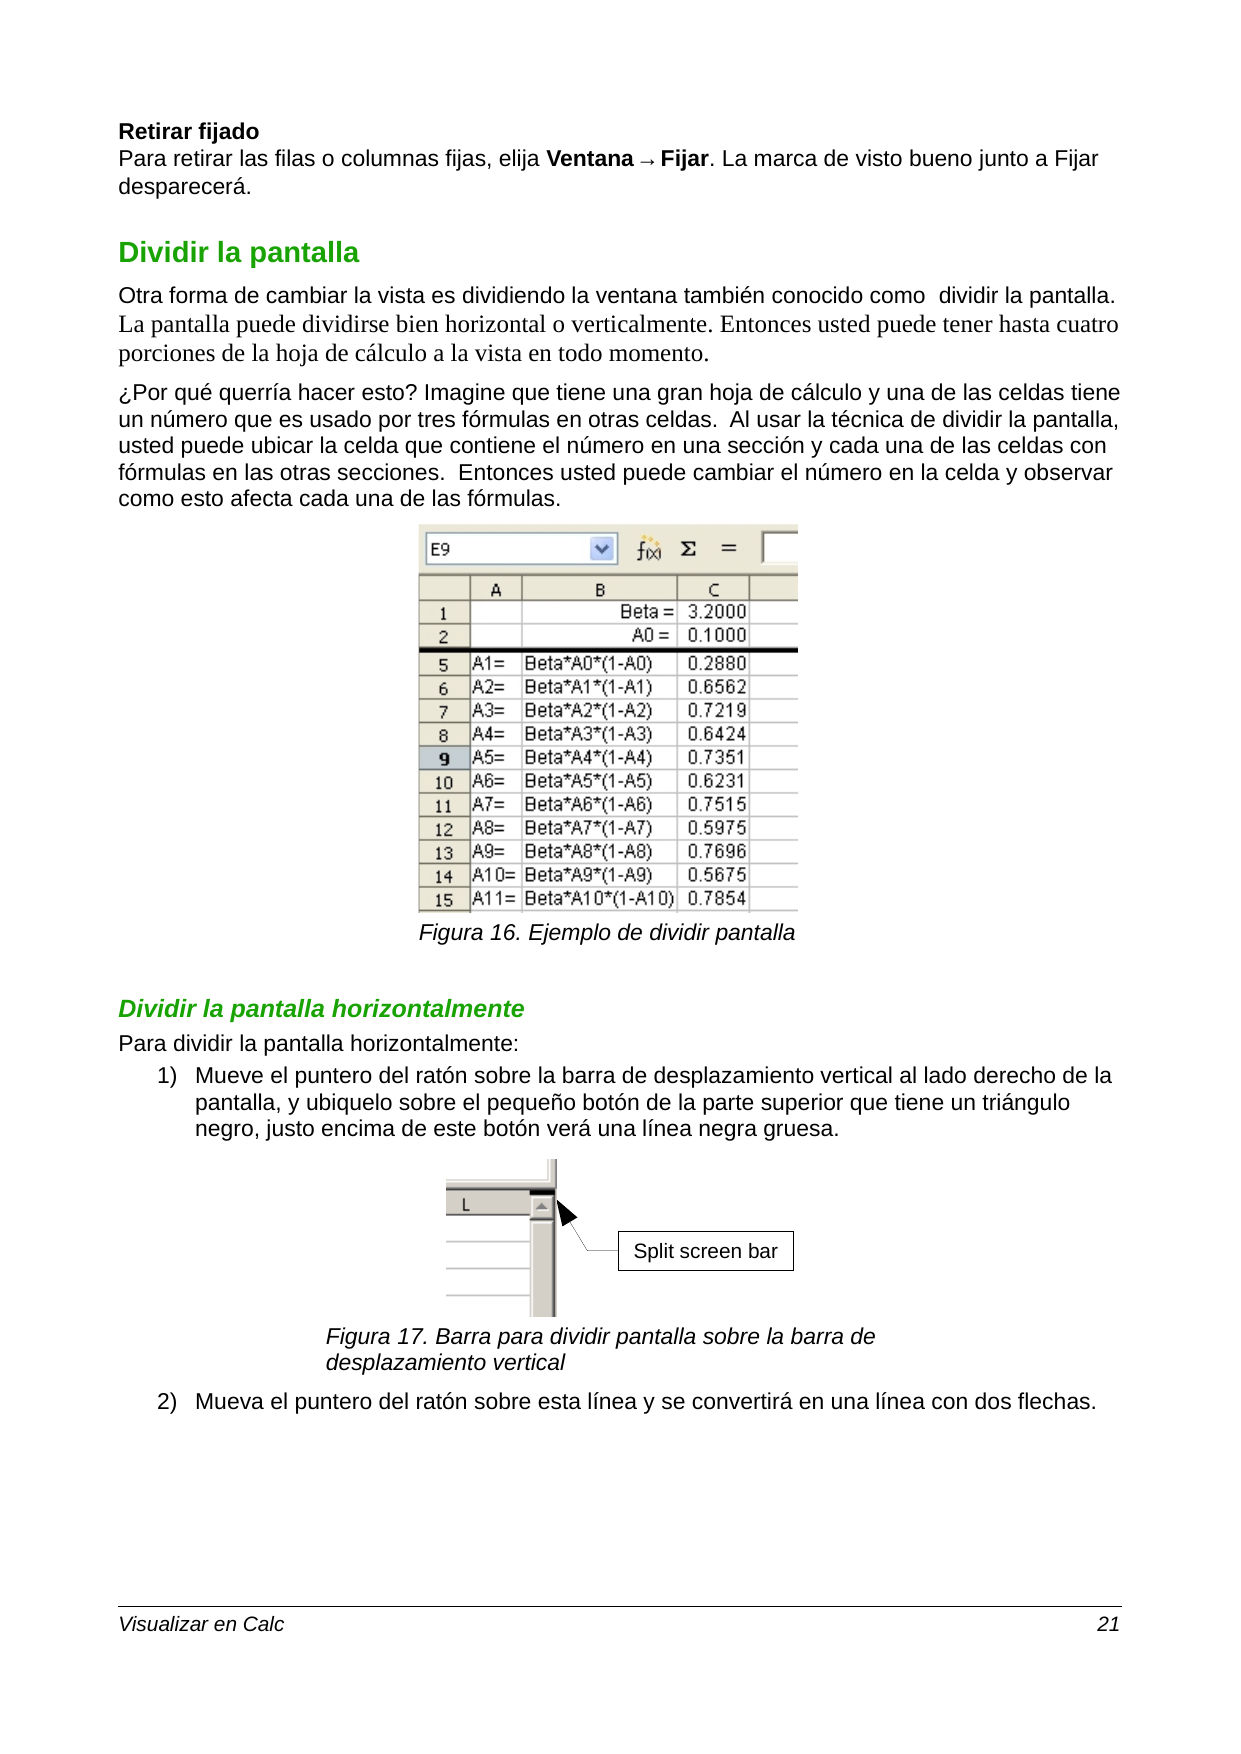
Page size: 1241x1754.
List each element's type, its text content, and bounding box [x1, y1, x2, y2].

list Mueva el puntero del ratón sobre esta línea y se convertirá en una línea con dos flechas. [177, 1388, 1122, 1414]
text ¿Por qué querría hacer esto? Imagine que tiene una gran hoja de cálculo y una de las celdas tiene un número que es usado por tres fórmulas en otras celdas. Al usar la técnica de dividir la pantalla, usted puede ubicar la celda que contiene el número en una sección y cada una de las celdas con fórmulas en las otras secciones. Entonces usted puede cambiar el número en la celda y observar como esto afecta cada una de las fórmulas. [118, 379, 1122, 511]
text Otra forma de cambiar la vista es dividiendo la ventana también conocido como dividir la pantalla. La pantalla puede dividirse bien horizontal o verticalmente. Entonces usted puede tener hasta cuatro porciones de la hoja de cálculo a la vista en todo momento. [118, 281, 1122, 367]
text Figura 16. Ejemplo de dividir pantalla [418, 919, 822, 945]
subtitle Dividir la pantalla horizontalmente [118, 994, 1122, 1023]
text Figura 17. Barra para dividir pantalla sobre la barra de desplazamiento vertical [326, 1323, 914, 1376]
picture [418, 523, 798, 913]
text Para retirar las filas o columnas fijas, elija Ventana → Fijar. La marca de visto bueno junto a Fijar desparecerá. [118, 144, 1122, 199]
picture [446, 1159, 557, 1317]
text Retirar fijado [118, 118, 1122, 144]
list Para dividir la pantalla horizontalmente: [118, 1029, 1122, 1056]
subtitle Dividir la pantalla [118, 235, 1122, 268]
list Mueve el puntero del ratón sobre la barra de desplazamiento vertical al lado derecho de la pantalla, y ubiquelo sobre el pequeño botón de la parte superior que tiene un triángulo negro, justo encima de este botón verá una línea negra gruesa. [177, 1062, 1122, 1141]
